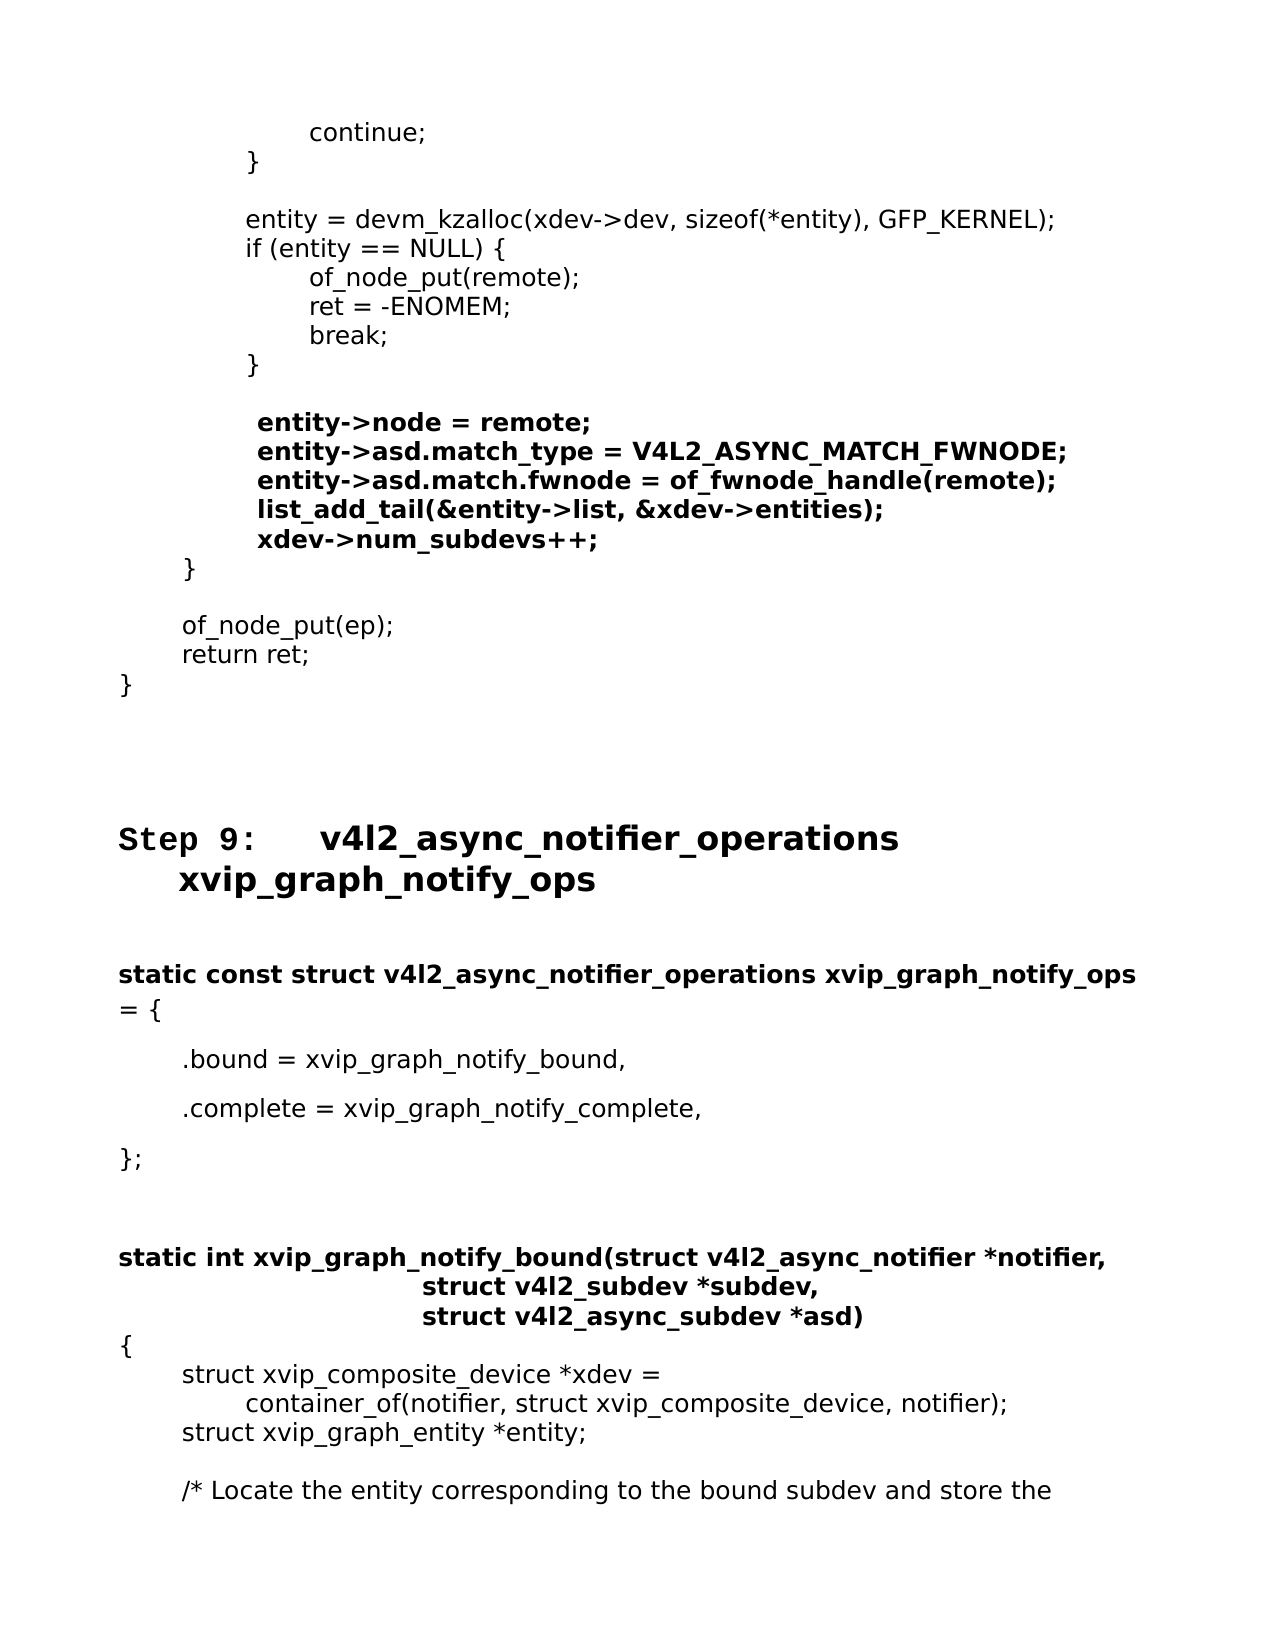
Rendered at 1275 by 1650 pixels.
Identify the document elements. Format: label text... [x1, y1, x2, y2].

text /* Locate the entity corresponding to the bound subdev and store the [118, 1476, 1157, 1505]
subtitle Step 9: v4l2_async_notifier_operations xvip_graph_notify_ops [118, 819, 1157, 899]
text .complete = xvip_graph_notify_complete, [118, 1095, 1157, 1124]
text entity->node = remote; [118, 408, 1157, 437]
text if (entity == NULL) { [118, 234, 1157, 263]
text entity->asd.match_type = V4L2_ASYNC_MATCH_FWNODE; [118, 437, 1157, 466]
text break; [118, 321, 1157, 351]
text }; [118, 1144, 1157, 1173]
text { [118, 1331, 1157, 1360]
text return ret; [118, 641, 1157, 670]
text of_node_put(remote); [118, 263, 1157, 292]
text struct xvip_composite_device *xdev = [118, 1360, 1157, 1389]
text struct v4l2_subdev *subdev, [118, 1273, 1157, 1302]
text struct xvip_graph_entity *entity; [118, 1418, 1157, 1448]
text entity->asd.match.fwnode = of_fwnode_handle(remote); [118, 466, 1157, 496]
text static const struct v4l2_async_notifier_operations xvip_graph_notify_ops = { [118, 961, 1157, 1025]
text ret = -ENOMEM; [118, 292, 1157, 321]
text .bound = xvip_graph_notify_bound, [118, 1045, 1157, 1074]
text } [118, 351, 1157, 380]
text } [118, 147, 1157, 176]
text container_of(notifier, struct xvip_composite_device, notifier); [118, 1389, 1157, 1418]
text of_node_put(ep); [118, 611, 1157, 641]
text static int xvip_graph_notify_bound(struct v4l2_async_notifier *notifier, [118, 1243, 1157, 1273]
text list_add_tail(&entity->list, &xdev->entities); [118, 496, 1157, 525]
text } [118, 670, 1157, 699]
text entity = devm_kzalloc(xdev->dev, sizeof(*entity), GFP_KERNEL); [118, 205, 1157, 234]
text struct v4l2_async_subdev *asd) [118, 1302, 1157, 1331]
text xdev->num_subdevs++; [118, 525, 1157, 554]
text } [118, 554, 1157, 583]
text continue; [118, 118, 1157, 147]
